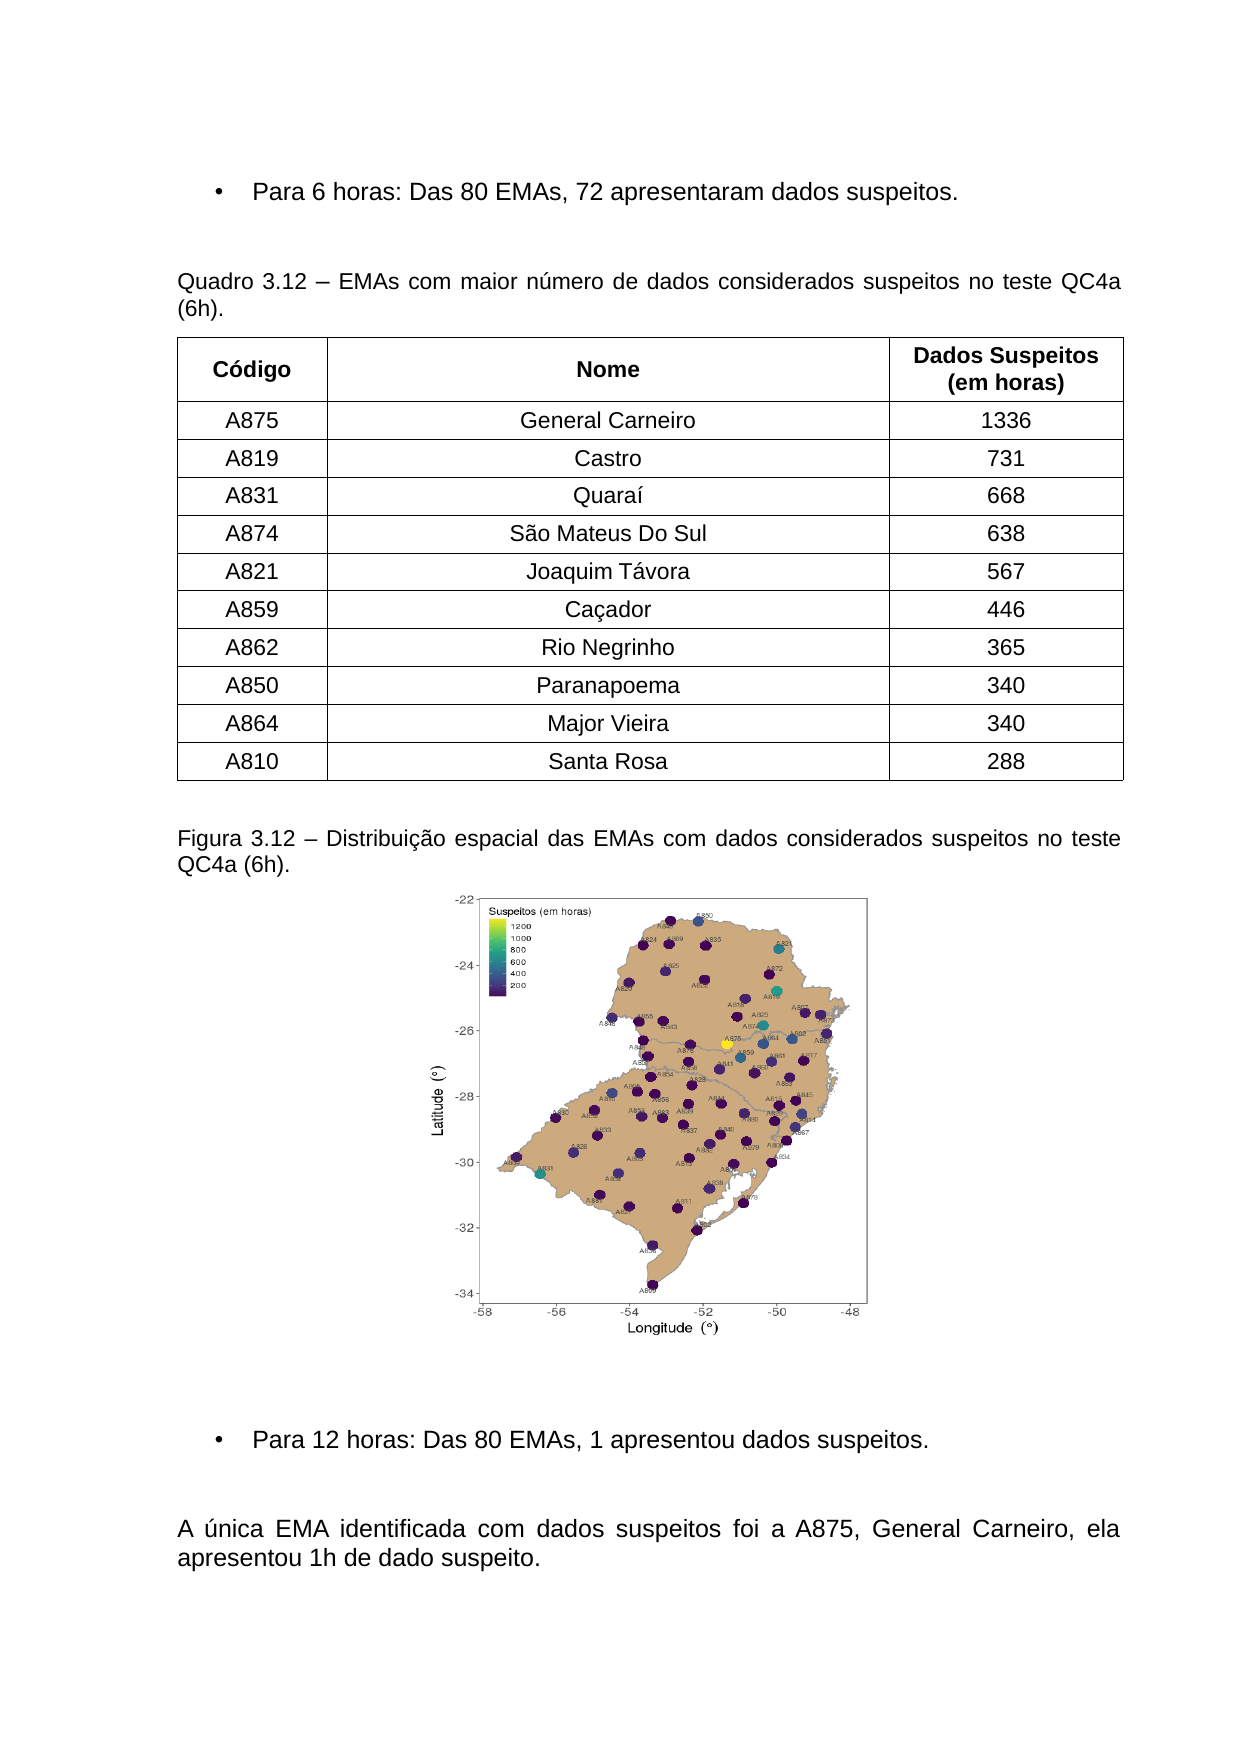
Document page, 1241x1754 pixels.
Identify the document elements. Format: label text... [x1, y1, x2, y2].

table_cell 365 [890, 629, 1123, 666]
table_cell São Mateus Do Sul [328, 516, 889, 552]
list Para 6 horas: Das 80 EMAs, 72 apresentaram dados suspeitos. [214, 177, 1122, 206]
table_cell A810 [178, 743, 327, 780]
table_cell 288 [890, 743, 1123, 780]
table_cell Quaraí [328, 478, 889, 514]
table_cell Castro [328, 440, 889, 477]
table_cell A864 [178, 705, 327, 742]
table_cell 567 [890, 554, 1123, 590]
table_header Código [178, 338, 327, 401]
table_cell Paranapoema [328, 667, 889, 704]
table_cell A831 [178, 478, 327, 514]
table_cell A874 [178, 516, 327, 552]
table_cell Rio Negrinho [328, 629, 889, 666]
table_cell A821 [178, 554, 327, 590]
table_header Nome [328, 338, 889, 401]
text A única EMA identificada com dados suspeitos foi a A875, General Carneiro, ela apresentou 1h de dado suspeito. [177, 1514, 1122, 1572]
table_cell 638 [890, 516, 1123, 552]
text Quadro 3.12 – EMAs com maior número de dados considerados suspeitos no teste QC4a (6h). [177, 266, 1122, 321]
table_cell Santa Rosa [328, 743, 889, 780]
table_cell General Carneiro [328, 402, 889, 439]
text Figura 3.12 – Distribuição espacial das EMAs com dados considerados suspeitos no teste QC4a (6h). [177, 824, 1122, 877]
table_cell 446 [890, 591, 1123, 628]
table_header Dados Suspeitos (em horas) [890, 338, 1123, 401]
table_cell Major Vieira [328, 705, 889, 742]
table_cell 731 [890, 440, 1123, 477]
table_cell 340 [890, 667, 1123, 704]
table_cell 668 [890, 478, 1123, 514]
table_cell A862 [178, 629, 327, 666]
list Para 12 horas: Das 80 EMAs, 1 apresentou dados suspeitos. [214, 1425, 1122, 1454]
table_cell Caçador [328, 591, 889, 628]
table_cell A850 [178, 667, 327, 704]
table_cell 1336 [890, 402, 1123, 439]
table_cell A875 [178, 402, 327, 439]
table_cell Joaquim Távora [328, 554, 889, 590]
picture [424, 892, 875, 1343]
table_cell A859 [178, 591, 327, 628]
table_cell 340 [890, 705, 1123, 742]
table_cell A819 [178, 440, 327, 477]
